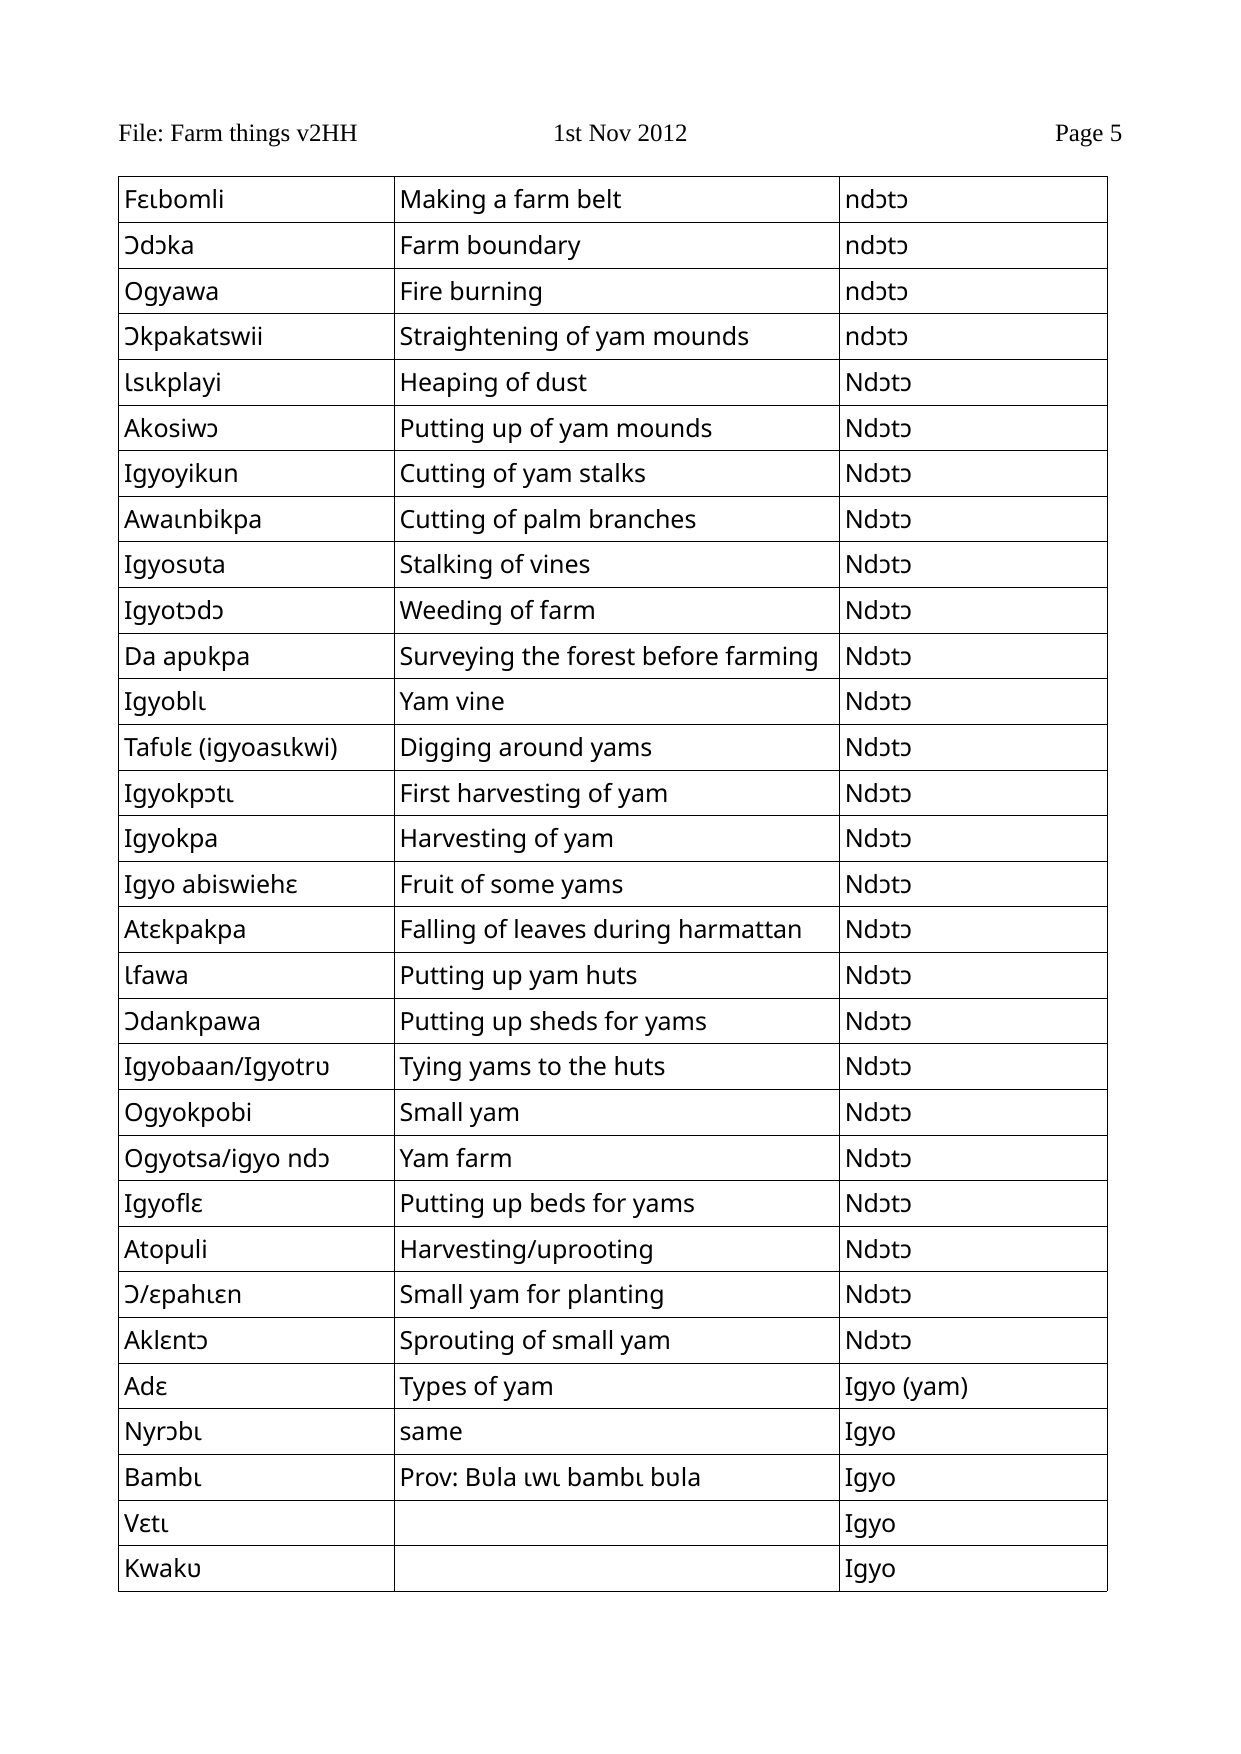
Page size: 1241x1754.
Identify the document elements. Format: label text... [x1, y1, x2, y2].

table_cell Ogyokpobi [119, 1090, 394, 1134]
table_cell Ɩsɩkplayi [119, 360, 394, 404]
table_cell Adɛ [119, 1364, 394, 1408]
table_cell Bambɩ [119, 1455, 394, 1499]
table_cell Igyobaan/Igyotrʋ [119, 1044, 394, 1089]
table_cell Ndɔtɔ [840, 588, 1107, 633]
table_cell ndɔtɔ [840, 314, 1107, 359]
table_cell Ndɔtɔ [840, 725, 1107, 769]
table_cell Surveying the forest before farming [395, 634, 839, 678]
table_cell Ndɔtɔ [840, 542, 1107, 587]
table_cell Harvesting/uprooting [395, 1227, 839, 1271]
table_cell Ndɔtɔ [840, 679, 1107, 724]
table_cell ndɔtɔ [840, 177, 1107, 222]
table_cell Ndɔtɔ [840, 816, 1107, 861]
table_cell Ɔdɔka [119, 223, 394, 268]
table_cell ndɔtɔ [840, 269, 1107, 313]
table_cell Small yam [395, 1090, 839, 1134]
table_cell Igyoyikun [119, 451, 394, 496]
table_cell Igyo [840, 1409, 1107, 1454]
table_cell Igyoblɩ [119, 679, 394, 724]
table_cell Ndɔtɔ [840, 862, 1107, 906]
table_cell Nyrɔbɩ [119, 1409, 394, 1454]
table_cell Akosiwɔ [119, 406, 394, 450]
table_cell Vɛtɩ [119, 1501, 394, 1545]
table_cell Putting up of yam mounds [395, 406, 839, 450]
table_cell Ndɔtɔ [840, 953, 1107, 998]
table_cell Ndɔtɔ [840, 1044, 1107, 1089]
table_cell Kwakʋ [119, 1546, 394, 1591]
table_cell Heaping of dust [395, 360, 839, 404]
table_cell Ndɔtɔ [840, 360, 1107, 404]
table_cell Fire burning [395, 269, 839, 313]
table_cell First harvesting of yam [395, 771, 839, 815]
table_cell [395, 1501, 839, 1545]
table_cell ndɔtɔ [840, 223, 1107, 268]
table_cell Ndɔtɔ [840, 771, 1107, 815]
table_cell Igyokpɔtɩ [119, 771, 394, 815]
table_cell Ndɔtɔ [840, 1227, 1107, 1271]
table_cell Ndɔtɔ [840, 999, 1107, 1043]
table_cell Ndɔtɔ [840, 907, 1107, 952]
table_cell Ndɔtɔ [840, 1090, 1107, 1134]
table_cell Types of yam [395, 1364, 839, 1408]
table_cell same [395, 1409, 839, 1454]
table_cell Prov: Bʋla ɩwɩ bambɩ bʋla [395, 1455, 839, 1499]
table_cell Yam farm [395, 1136, 839, 1180]
table_cell Ɔdankpawa [119, 999, 394, 1043]
table_cell Tafʋlɛ (igyoasɩkwi) [119, 725, 394, 769]
table_cell Sprouting of small yam [395, 1318, 839, 1363]
table_cell Awaɩnbikpa [119, 497, 394, 541]
table_cell Ogyotsa/igyo ndɔ [119, 1136, 394, 1180]
table_cell Ndɔtɔ [840, 634, 1107, 678]
table_cell [395, 1546, 839, 1591]
table_cell Atopuli [119, 1227, 394, 1271]
table_cell Cutting of yam stalks [395, 451, 839, 496]
table_cell Igyotɔdɔ [119, 588, 394, 633]
table_cell Tying yams to the huts [395, 1044, 839, 1089]
table_cell Igyo [840, 1455, 1107, 1499]
table_cell Ndɔtɔ [840, 497, 1107, 541]
table_cell Small yam for planting [395, 1272, 839, 1317]
table_cell Igyo abiswiehɛ [119, 862, 394, 906]
table_cell Ɩfawa [119, 953, 394, 998]
table_cell Yam vine [395, 679, 839, 724]
table_cell Straightening of yam mounds [395, 314, 839, 359]
table_cell Ndɔtɔ [840, 406, 1107, 450]
table_cell Igyokpa [119, 816, 394, 861]
table_cell Ɔkpakatswii [119, 314, 394, 359]
table_cell Stalking of vines [395, 542, 839, 587]
table_cell Aklɛntɔ [119, 1318, 394, 1363]
table_cell Ɔ/ɛpahɩɛn [119, 1272, 394, 1317]
table_cell Igyoflɛ [119, 1181, 394, 1226]
table_cell Igyo (yam) [840, 1364, 1107, 1408]
table_cell Igyosʋta [119, 542, 394, 587]
table_cell Fɛɩbomli [119, 177, 394, 222]
table_cell Harvesting of yam [395, 816, 839, 861]
table_cell Atɛkpakpa [119, 907, 394, 952]
table_cell Putting up yam huts [395, 953, 839, 998]
table_cell Weeding of farm [395, 588, 839, 633]
table_cell Ndɔtɔ [840, 451, 1107, 496]
table_cell Falling of leaves during harmattan [395, 907, 839, 952]
table_cell Digging around yams [395, 725, 839, 769]
table_cell Putting up sheds for yams [395, 999, 839, 1043]
table_cell Making a farm belt [395, 177, 839, 222]
table_cell Igyo [840, 1501, 1107, 1545]
table_cell Farm boundary [395, 223, 839, 268]
table_cell Da apʋkpa [119, 634, 394, 678]
table_cell Ndɔtɔ [840, 1272, 1107, 1317]
table_cell Putting up beds for yams [395, 1181, 839, 1226]
table_cell Ogyawa [119, 269, 394, 313]
table_cell Cutting of palm branches [395, 497, 839, 541]
table_cell Ndɔtɔ [840, 1318, 1107, 1363]
table_cell Ndɔtɔ [840, 1181, 1107, 1226]
table_cell Igyo [840, 1546, 1107, 1591]
table_cell Ndɔtɔ [840, 1136, 1107, 1180]
table_cell Fruit of some yams [395, 862, 839, 906]
